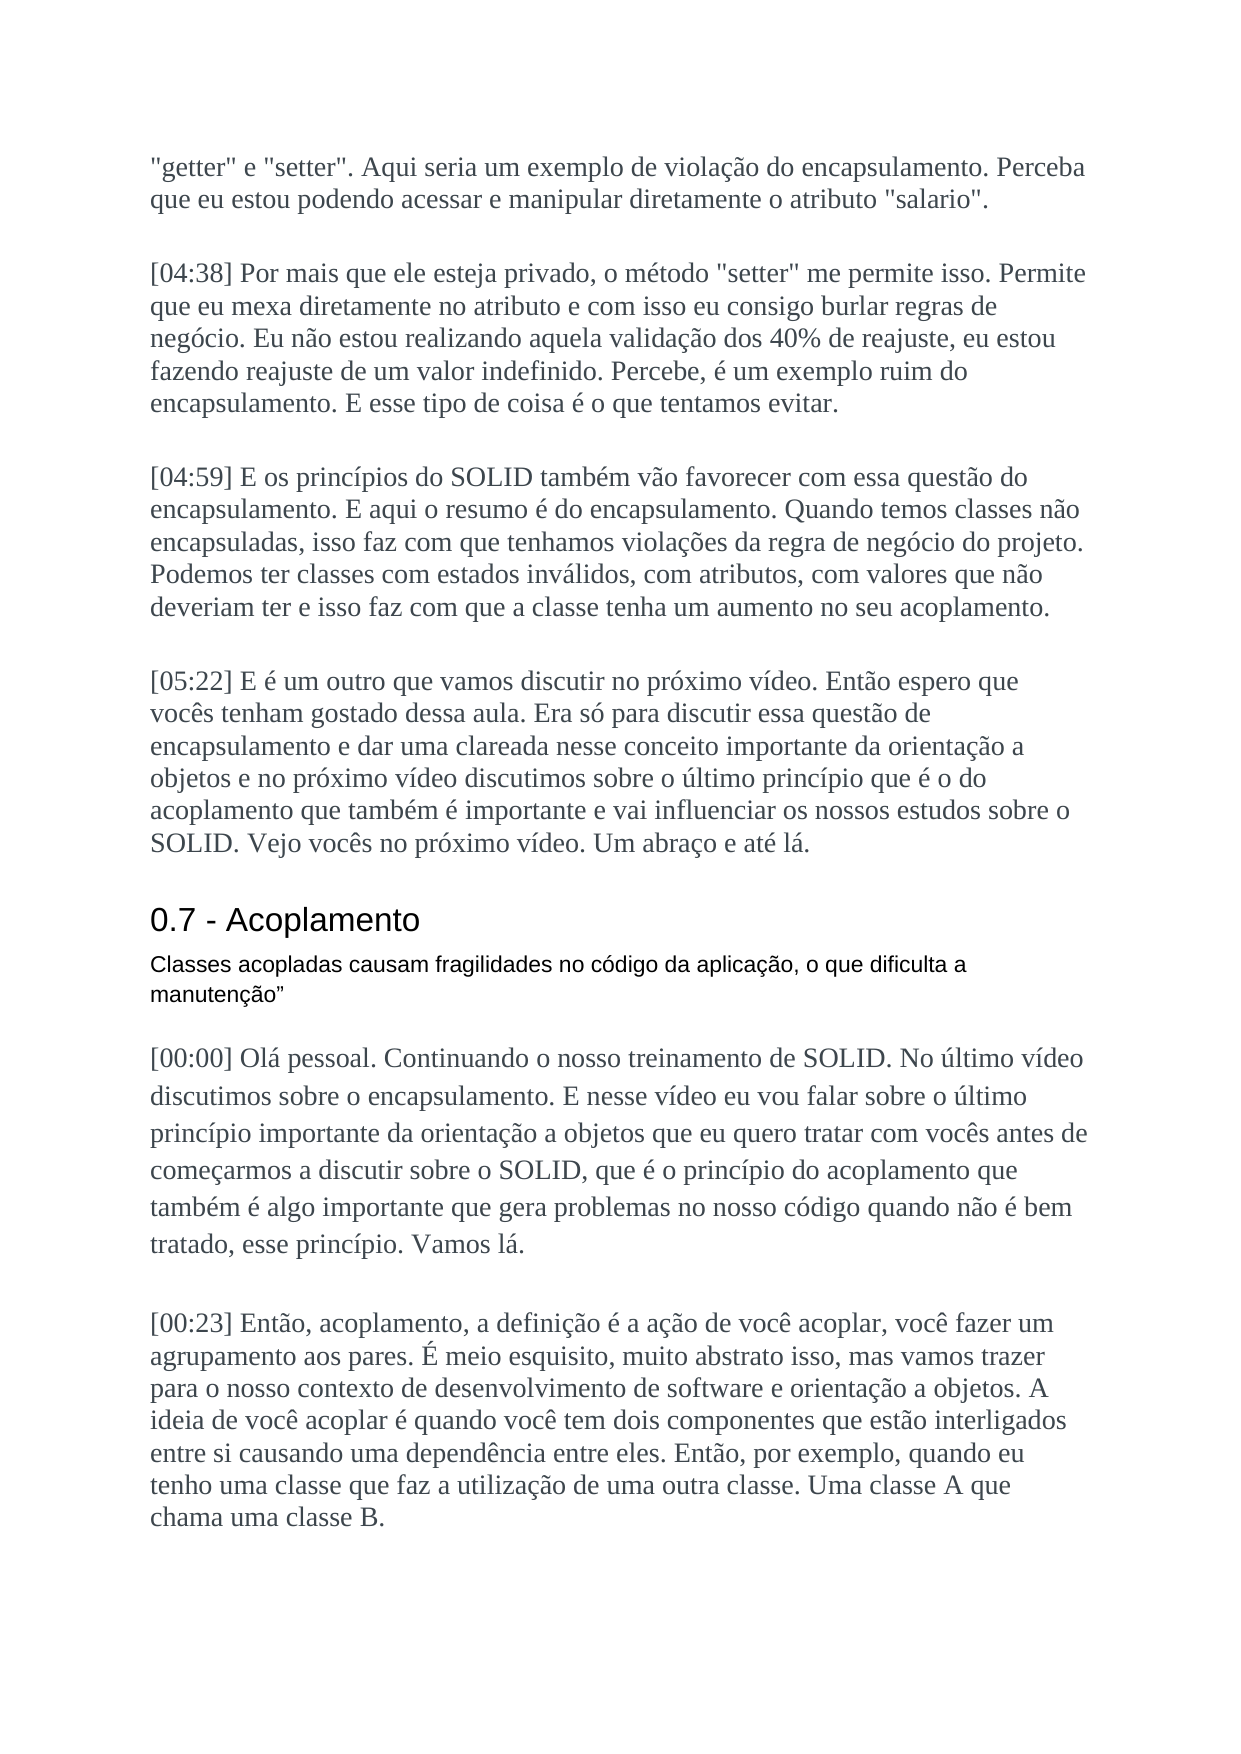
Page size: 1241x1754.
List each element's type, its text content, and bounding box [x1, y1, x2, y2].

text [04:38] Por mais que ele esteja privado, o método "setter" me permite isso. Permite que eu mexa diretamente no atributo e com isso eu consigo burlar regras de negócio. Eu não estou realizando aquela validação dos 40% de reajuste, eu estou fazendo reajuste de um valor indefinido. Percebe, é um exemplo ruim do encapsulamento. E esse tipo de coisa é o que tentamos evitar. [150, 256, 1090, 418]
text [04:59] E os princípios do SOLID também vão favorecer com essa questão do encapsulamento. E aqui o resumo é do encapsulamento. Quando temos classes não encapsuladas, isso faz com que tenhamos violações da regra de negócio do projeto. Podemos ter classes com estados inválidos, com atributos, com valores que não deveriam ter e isso faz com que a classe tenha um aumento no seu acoplamento. [150, 460, 1090, 622]
text Classes acopladas causam fragilidades no código da aplicação, o que dificulta a manutenção” [150, 951, 1090, 1007]
text "getter" e "setter". Aqui seria um exemplo de violação do encapsulamento. Perceba que eu estou podendo acessar e manipular diretamente o atributo "salario". [150, 150, 1090, 215]
text [00:23] Então, acoplamento, a definição é a ação de você acoplar, você fazer um agrupamento aos pares. É meio esquisito, muito abstrato isso, mas vamos trazer para o nosso contexto de desenvolvimento de software e orientação a objetos. A ideia de você acoplar é quando você tem dois componentes que estão interligados entre si causando uma dependência entre eles. Então, por exemplo, quando eu tenho uma classe que faz a utilização de uma outra classe. Uma classe A que chama uma classe B. [150, 1306, 1090, 1533]
text [00:00] Olá pessoal. Continuando o nosso treinamento de SOLID. No último vídeo discutimos sobre o encapsulamento. E nesse vídeo eu vou falar sobre o último princípio importante da orientação a objetos que eu quero tratar com vocês antes de começarmos a discutir sobre o SOLID, que é o princípio do acoplamento que também é algo importante que gera problemas no nosso código quando não é bem tratado, esse princípio. Vamos lá. [150, 1041, 1090, 1260]
subtitle 0.7 - Acoplamento [150, 900, 1090, 938]
text [05:22] E é um outro que vamos discutir no próximo vídeo. Então espero que vocês tenham gostado dessa aula. Era só para discutir essa questão de encapsulamento e dar uma clareada nesse conceito importante da orientação a objetos e no próximo vídeo discutimos sobre o último princípio que é o do acoplamento que também é importante e vai influenciar os nossos estudos sobre o SOLID. Vejo vocês no próximo vídeo. Um abraço e até lá. [150, 664, 1090, 858]
